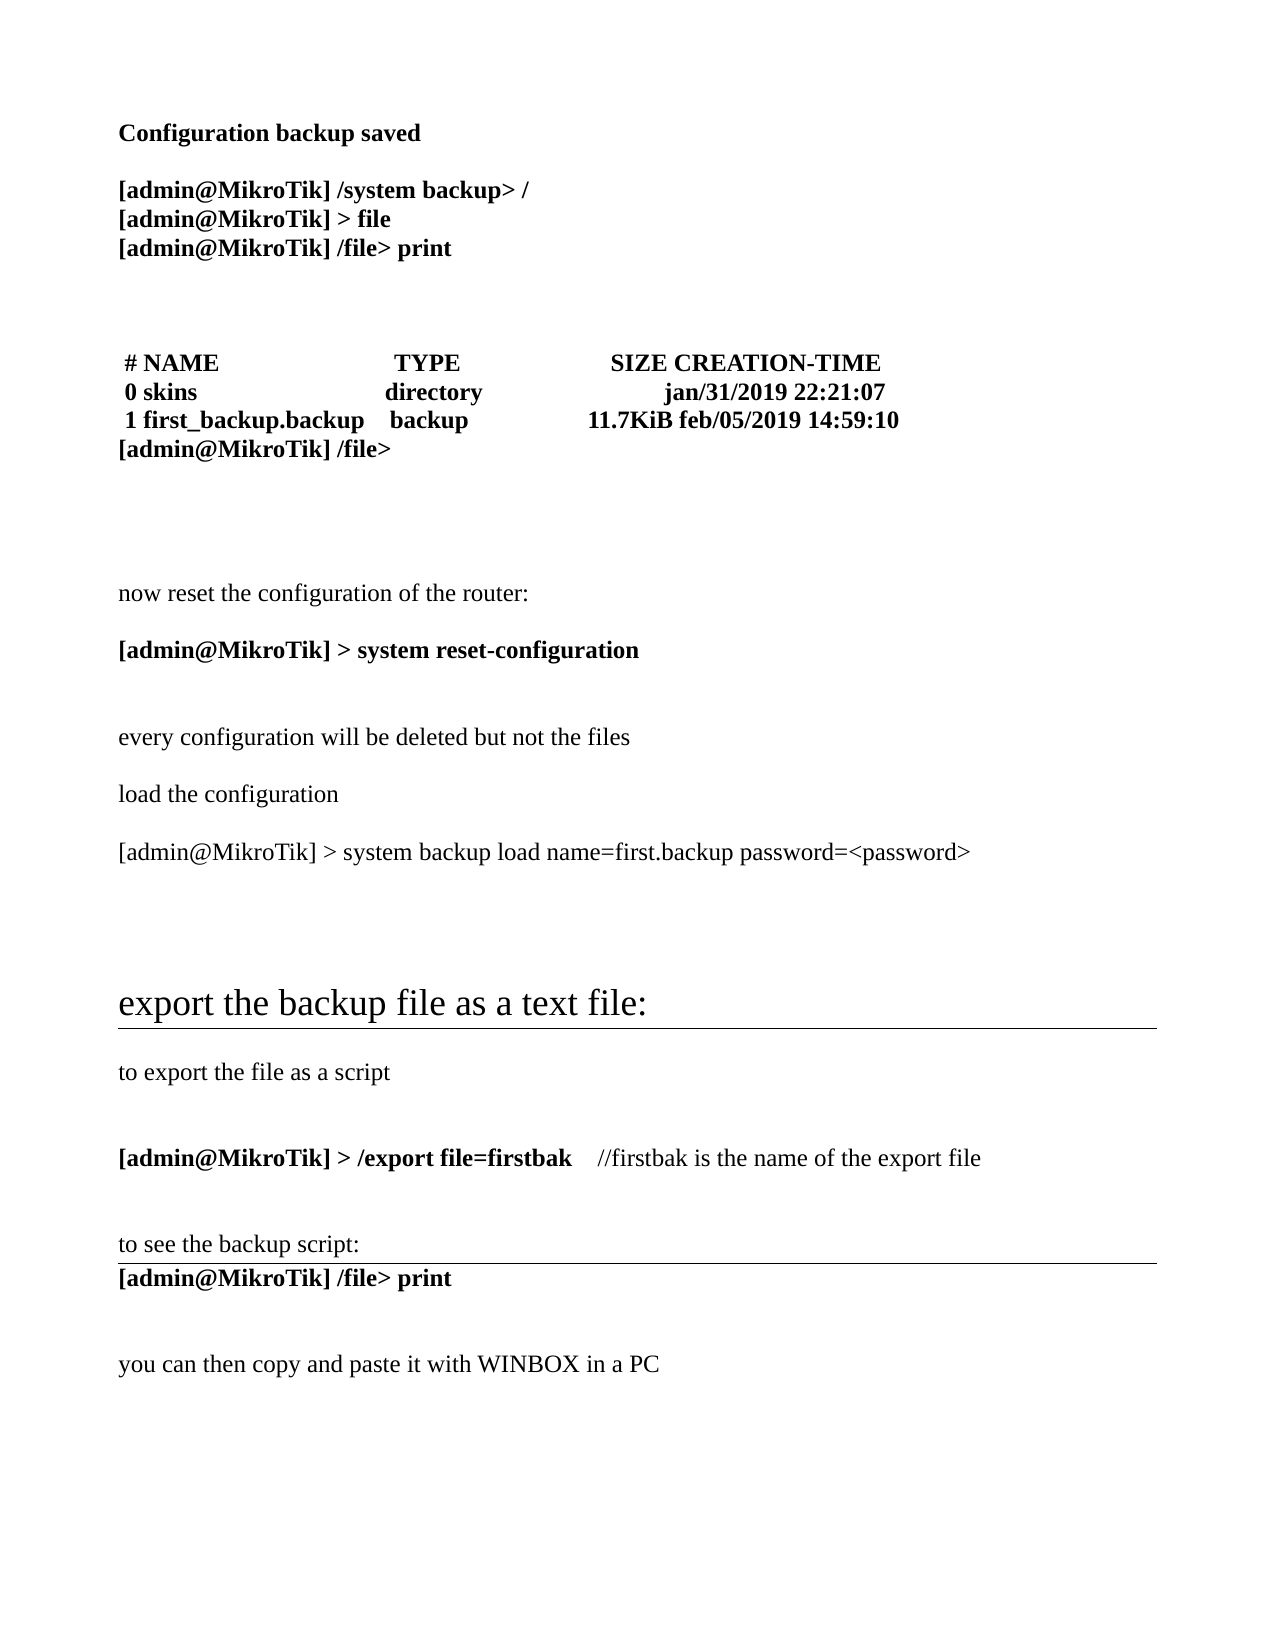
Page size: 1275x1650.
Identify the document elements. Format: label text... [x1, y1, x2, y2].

text load the configuration [118, 779, 1157, 808]
text [admin@MikroTik] > file [118, 204, 1157, 233]
text Configuration backup saved [118, 118, 1157, 147]
text export the backup file as a text file: [118, 981, 1157, 1028]
text [admin@MikroTik] > /export file=firstbak //firstbak is the name of the export file [118, 1143, 1157, 1172]
text to export the file as a script [118, 1057, 1157, 1086]
text every configuration will be deleted but not the files [118, 722, 1157, 751]
text 0 skins directory jan/31/2019 22:21:07 [118, 377, 1157, 406]
text [admin@MikroTik] /file> print [118, 1264, 1157, 1291]
text [admin@MikroTik] /system backup> / [118, 176, 1157, 204]
text you can then copy and paste it with WINBOX in a PC [118, 1349, 1157, 1378]
text [admin@MikroTik] /file> [118, 434, 1157, 463]
text [admin@MikroTik] > system reset-configuration [118, 636, 1157, 664]
text 1 first_backup.backup backup 11.7KiB feb/05/2019 14:59:10 [118, 406, 1157, 434]
text to see the backup script: [118, 1229, 1157, 1263]
text [admin@MikroTik] > system backup load name=first.backup password=<password> [118, 837, 1157, 866]
text now reset the configuration of the router: [118, 578, 1157, 607]
text # NAME TYPE SIZE CREATION-TIME [118, 348, 1157, 377]
text [admin@MikroTik] /file> print [118, 233, 1157, 262]
